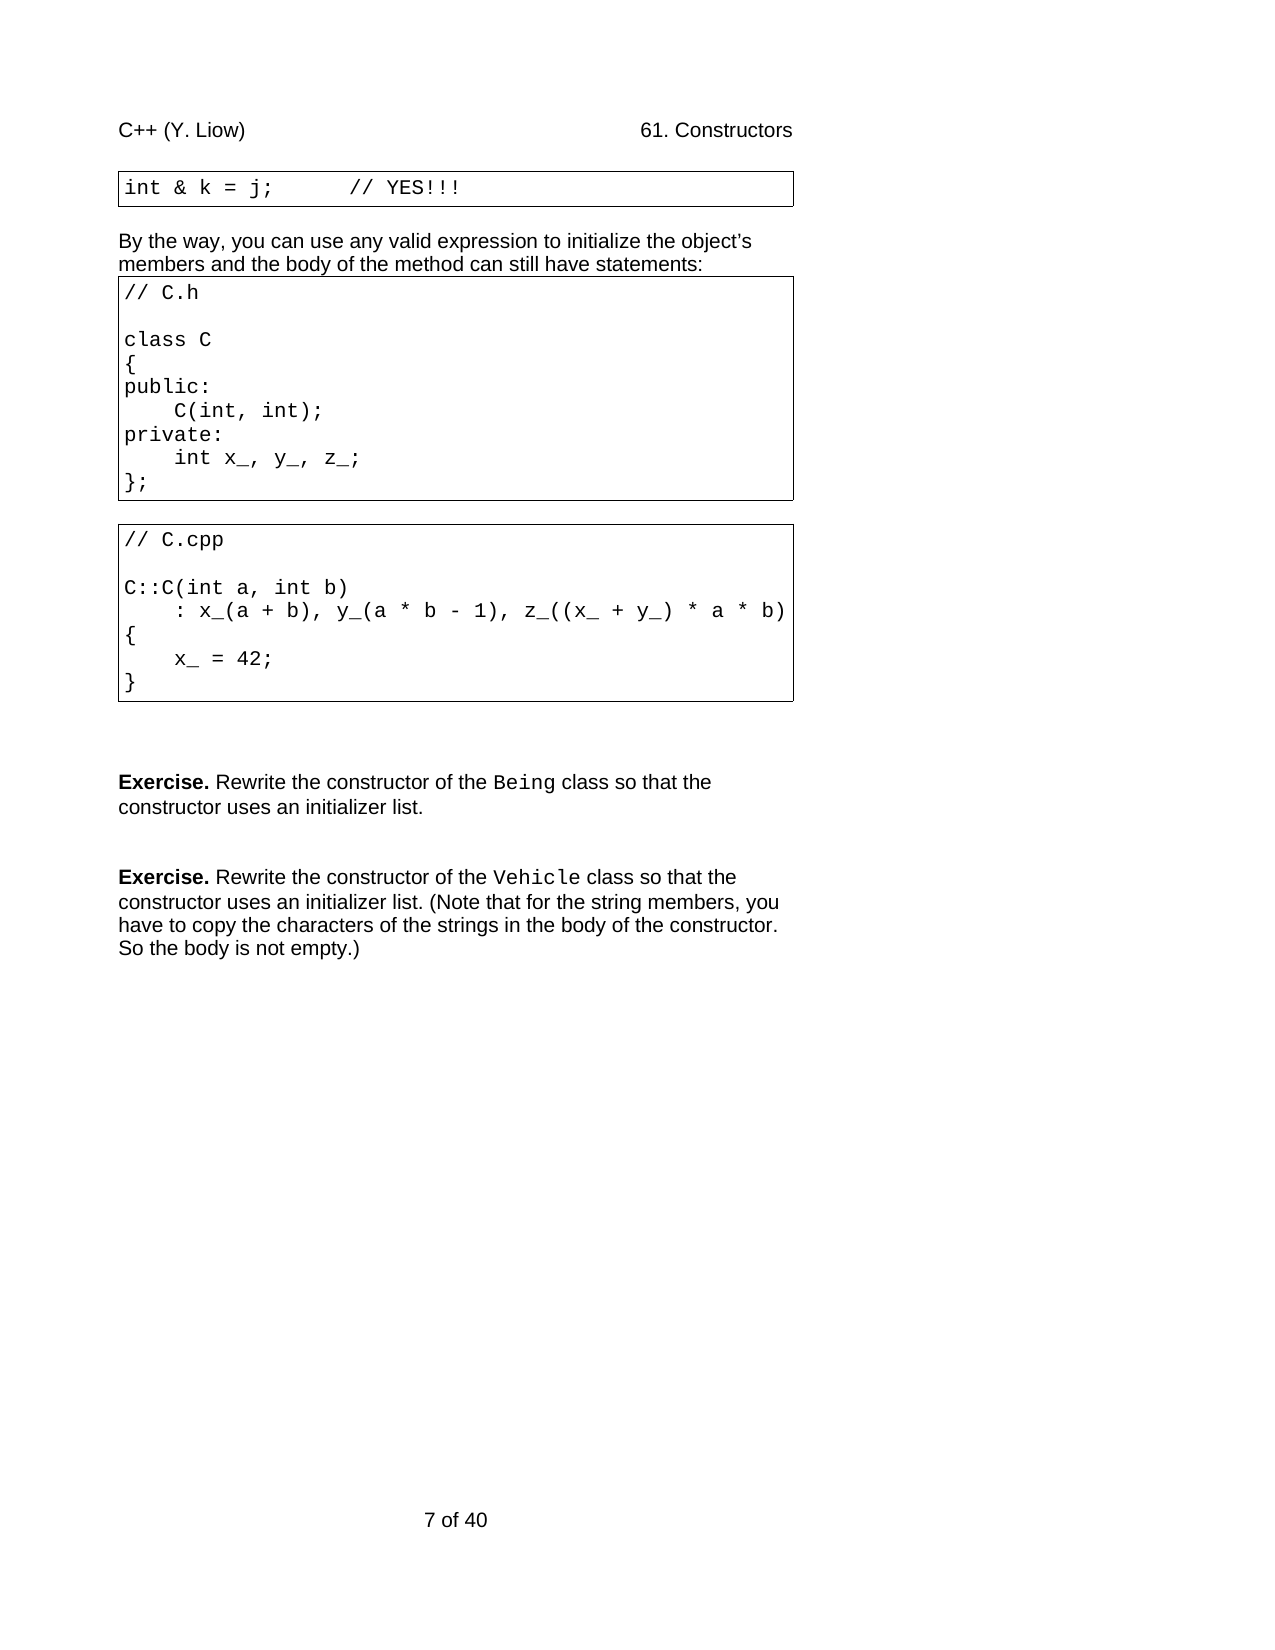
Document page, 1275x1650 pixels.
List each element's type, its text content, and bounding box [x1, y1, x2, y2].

text Exercise. Rewrite the constructor of the Being class so that the constructor uses an initializer list. [118, 770, 793, 819]
table_header // C.cpp C::C(int a, int b) : x_(a + b), y_(a * b - 1), z_((x_ + y_) * a * b) { x_ = 42; } [119, 525, 793, 701]
text Exercise. Rewrite the constructor of the Vehicle class so that the constructor uses an initializer list. (Note that for the string members, you have to copy the characters of the strings in the body of the constructor. So the body is not empty.) [118, 865, 793, 960]
text By the way, you can use any valid expression to initialize the object’s members and the body of the method can still have statements: [118, 229, 793, 276]
table_header // C.h class C { public: C(int, int); private: int x_, y_, z_; }; [119, 277, 793, 500]
table_header int & k = j; // YES!!! [119, 172, 793, 206]
